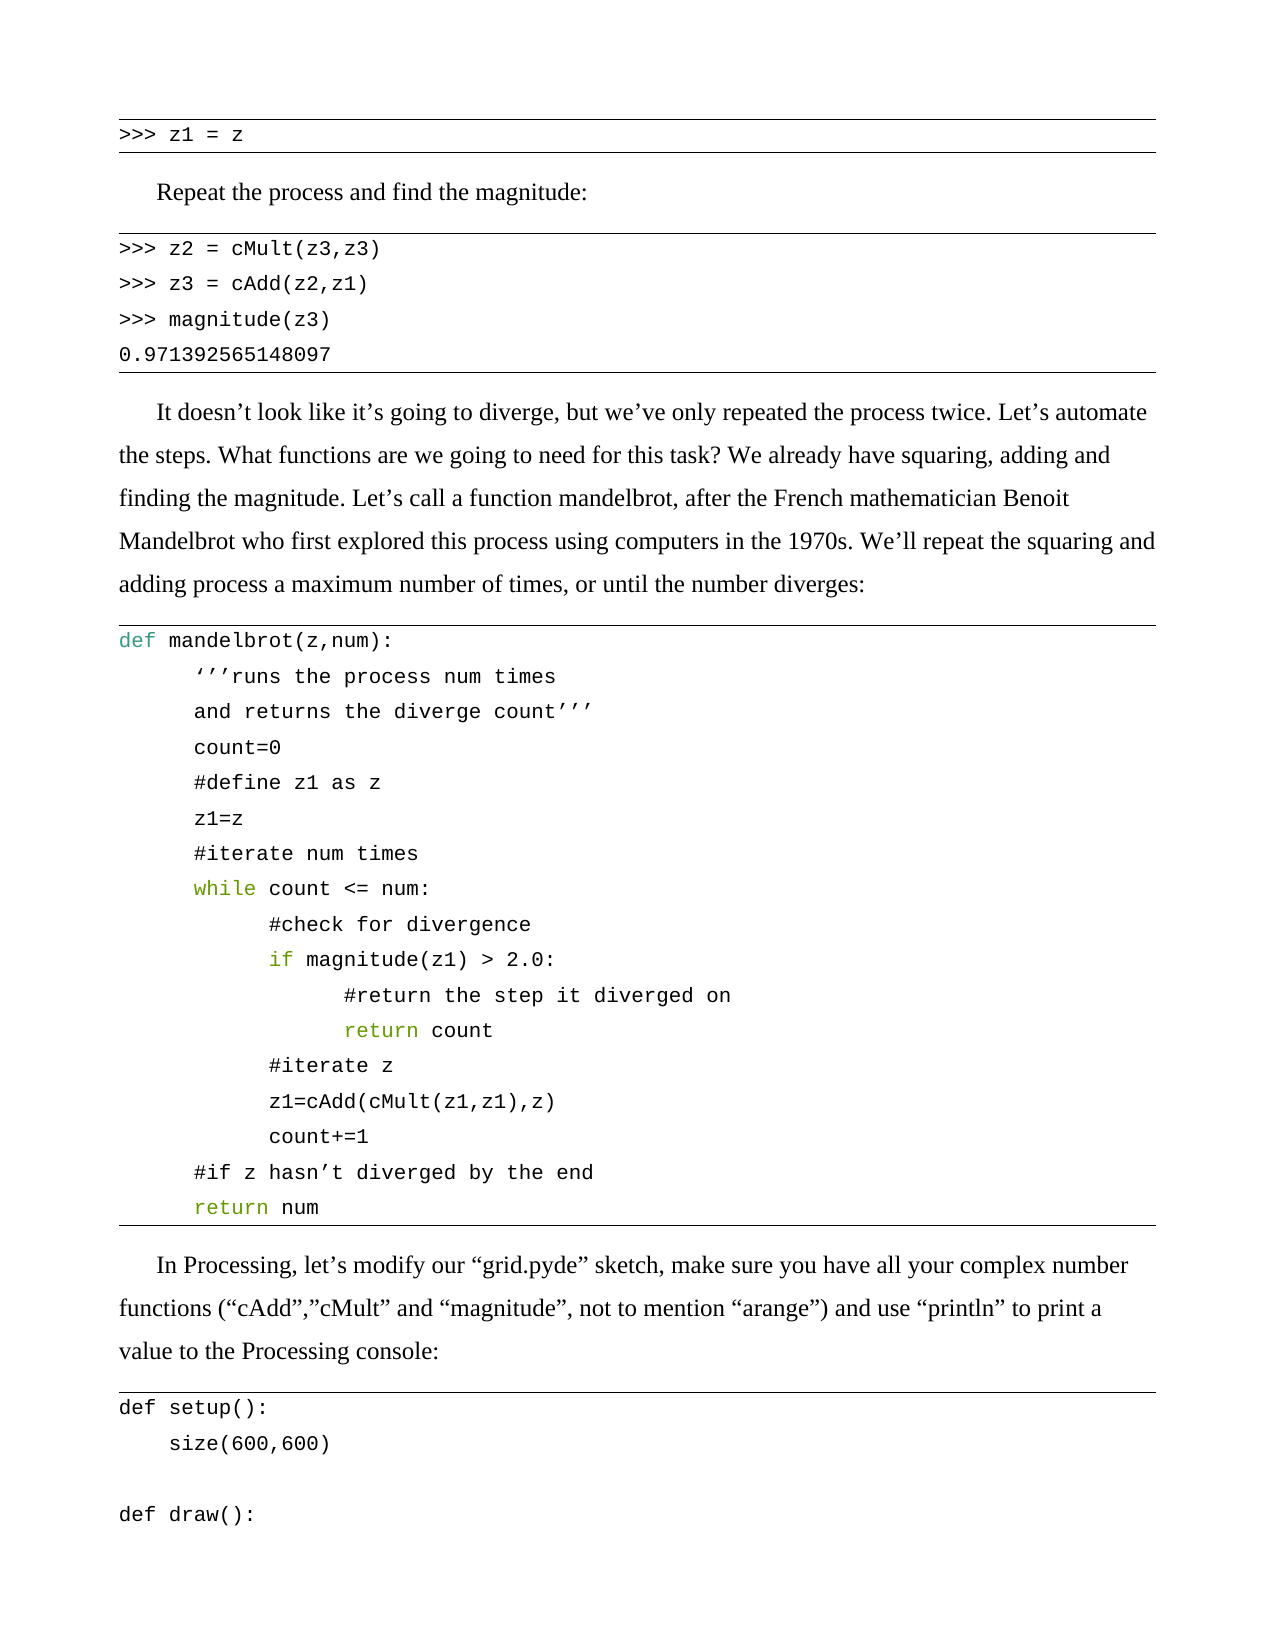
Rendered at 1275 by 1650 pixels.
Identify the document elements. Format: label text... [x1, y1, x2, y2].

text z1=z [118, 807, 1156, 831]
text #define z1 as z [118, 772, 1156, 796]
text count+=1 [118, 1126, 1156, 1150]
text def setup(): [118, 1393, 1156, 1421]
text ‘’’runs the process num times [118, 666, 1156, 689]
text size(600,600) [118, 1433, 1156, 1456]
text def mandelbrot(z,num): [118, 626, 1156, 654]
text return num [118, 1197, 1156, 1226]
text while count <= num: [118, 878, 1156, 902]
text Repeat the process and find the magnitude: [118, 177, 1156, 206]
text In Processing, let’s modify our “grid.pyde” sketch, make sure you have all your complex number functions (“cAdd”,”cMult” and “magnitude”, not to mention “arange”) and use “println” to print a value to the Processing console: [118, 1250, 1156, 1365]
text #iterate z [118, 1055, 1156, 1079]
text if magnitude(z1) > 2.0: [118, 949, 1156, 973]
text >>> z2 = cMult(z3,z3) [118, 234, 1156, 261]
text z1=cAdd(cMult(z1,z1),z) [118, 1091, 1156, 1114]
text 0.971392565148097 [118, 344, 1156, 373]
text and returns the diverge count’’’ [118, 701, 1156, 725]
text >>> z1 = z [118, 120, 1156, 153]
text def draw(): [118, 1503, 1156, 1527]
text return count [118, 1020, 1156, 1044]
text #if z hasn’t diverged by the end [118, 1162, 1156, 1185]
text count=0 [118, 737, 1156, 760]
text #iterate num times [118, 843, 1156, 867]
text >>> magnitude(z3) [118, 308, 1156, 332]
text It doesn’t look like it’s going to diverge, but we’ve only repeated the process twice. Let’s automate the steps. What functions are we going to need for this task? We already have squaring, adding and finding the magnitude. Let’s call a function mandelbrot, after the French mathematician Benoit Mandelbrot who first explored this process using computers in the 1970s. We’ll repeat the squaring and adding process a maximum number of times, or until the number diverges: [118, 397, 1156, 598]
text #check for divergence [118, 914, 1156, 937]
text #return the step it diverged on [118, 984, 1156, 1008]
text >>> z3 = cAdd(z2,z1) [118, 273, 1156, 297]
